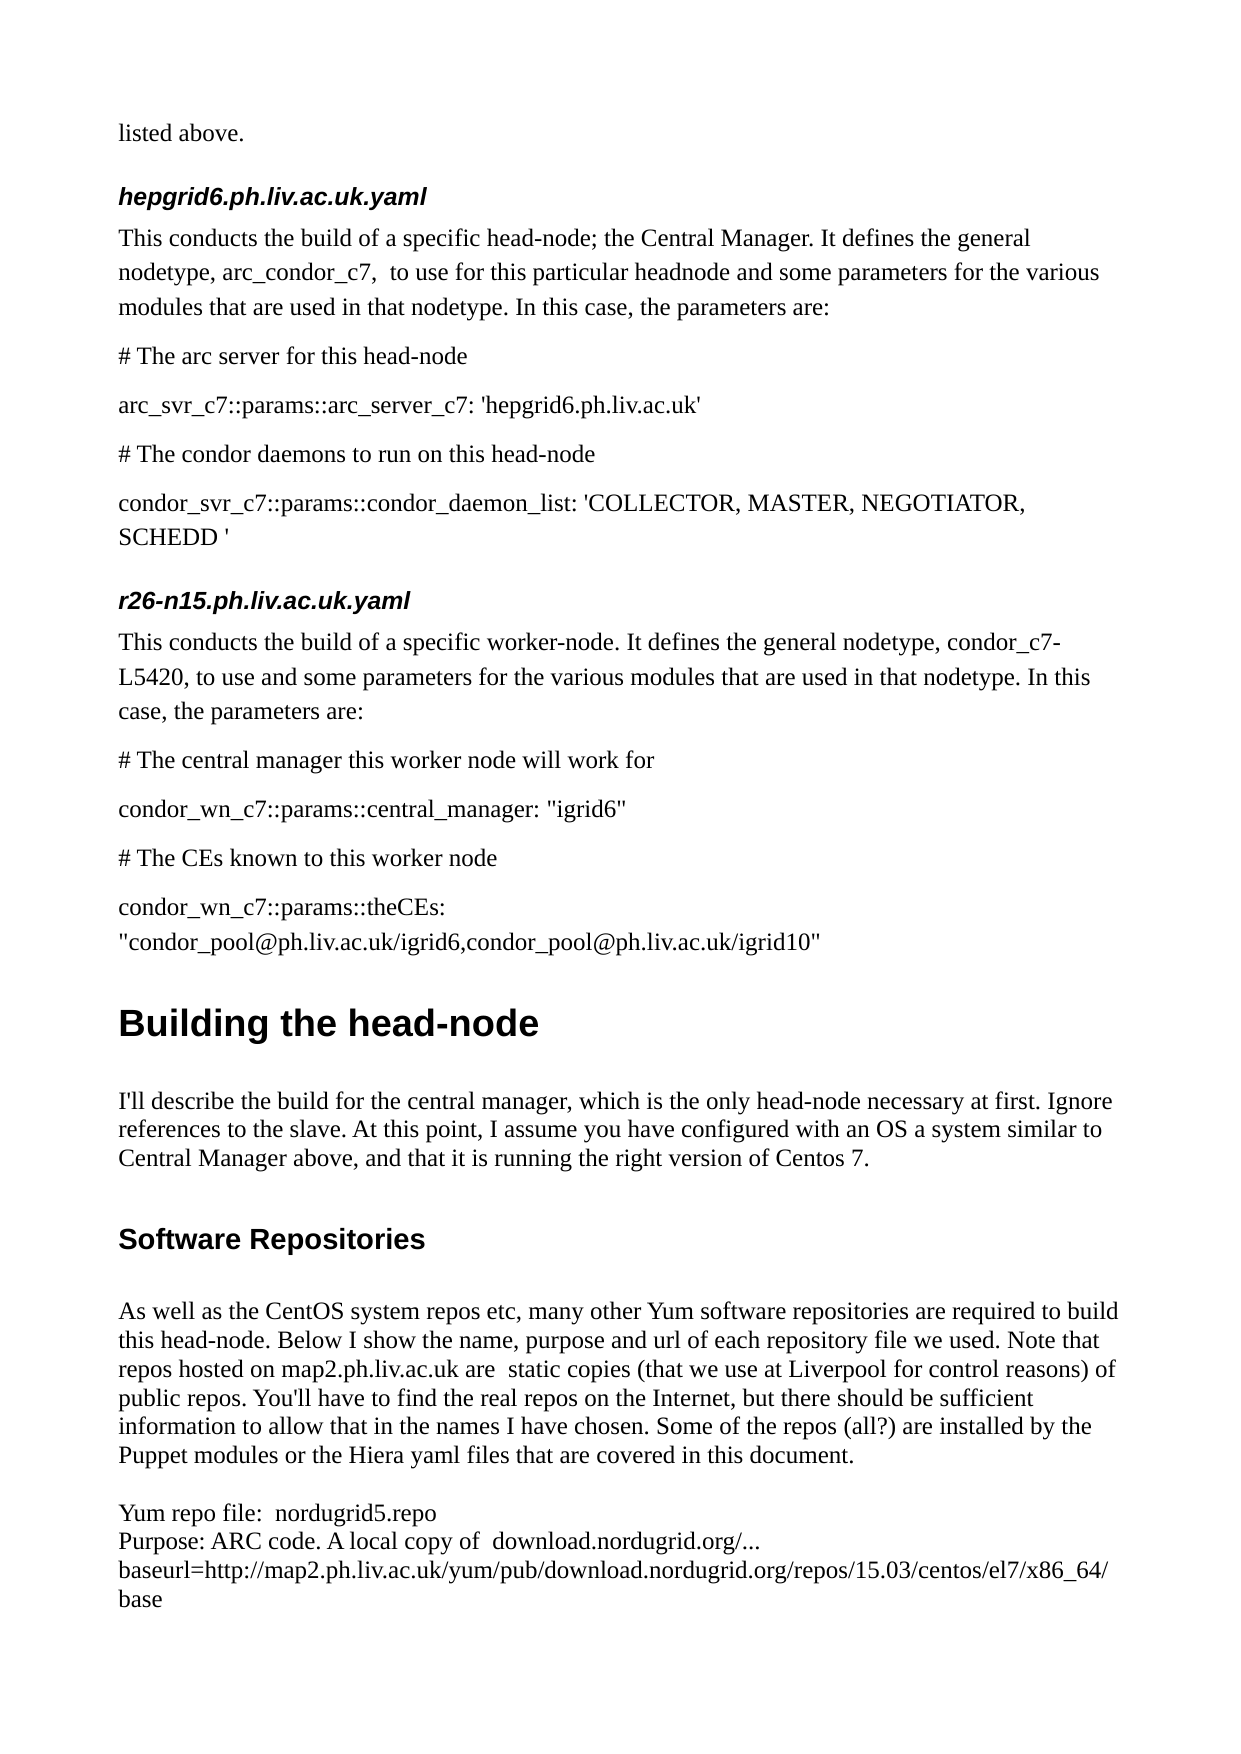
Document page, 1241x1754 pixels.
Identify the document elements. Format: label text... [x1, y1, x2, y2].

text This conducts the build of a specific worker-node. It defines the general nodetype, condor_c7-L5420, to use and some parameters for the various modules that are used in that nodetype. In this case, the parameters are: [118, 627, 1122, 725]
subtitle Software Repositories [118, 1222, 1122, 1255]
text # The CEs known to this worker node [118, 843, 1122, 872]
text condor_wn_c7::params::central_manager: "igrid6" [118, 794, 1122, 823]
text condor_wn_c7::params::theCEs: "condor_pool@ph.liv.ac.uk/igrid6,condor_pool@ph.liv.ac.uk/igrid10" [118, 892, 1122, 956]
text Purpose: ARC code. A local copy of download.nordugrid.org/... [118, 1526, 1122, 1555]
text This conducts the build of a specific head-node; the Central Manager. It defines the general nodetype, arc_condor_c7, to use for this particular headnode and some parameters for the various modules that are used in that nodetype. In this case, the parameters are: [118, 223, 1122, 321]
text arc_svr_c7::params::arc_server_c7: 'hepgrid6.ph.liv.ac.uk' [118, 390, 1122, 419]
text condor_svr_c7::params::condor_daemon_list: 'COLLECTOR, MASTER, NEGOTIATOR, SCHEDD ' [118, 488, 1122, 551]
text Yum repo file: nordugrid5.repo [118, 1498, 1122, 1526]
subtitle hepgrid6.ph.liv.ac.uk.yaml [118, 182, 1122, 210]
text I'll describe the build for the central manager, which is the only head-node necessary at first. Ignore references to the slave. At this point, I assume you have configured with an OS a system similar to Central Manager above, and that it is running the right version of Centos 7. [118, 1086, 1122, 1172]
text As well as the CentOS system repos etc, many other Yum software repositories are required to build this head-node. Below I show the name, purpose and url of each repository file we used. Note that repos hosted on map2.ph.liv.ac.uk are static copies (that we use at Liverpool for control reasons) of public repos. You'll have to find the real repos on the Internet, but there should be sufficient information to allow that in the names I have chosen. Some of the repos (all?) are installed by the Puppet modules or the Hiera yaml files that are covered in this document. [118, 1296, 1122, 1469]
text # The central manager this worker node will work for [118, 745, 1122, 774]
text baseurl=http://map2.ph.liv.ac.uk/yum/pub/download.nordugrid.org/repos/15.03/centos/el7/x86_64/base [118, 1555, 1122, 1613]
subtitle Building the head-node [118, 1001, 1122, 1044]
text listed above. [118, 118, 1122, 147]
subtitle r26-n15.ph.liv.ac.uk.yaml [118, 586, 1122, 615]
text # The condor daemons to run on this head-node [118, 439, 1122, 468]
text # The arc server for this head-node [118, 341, 1122, 369]
